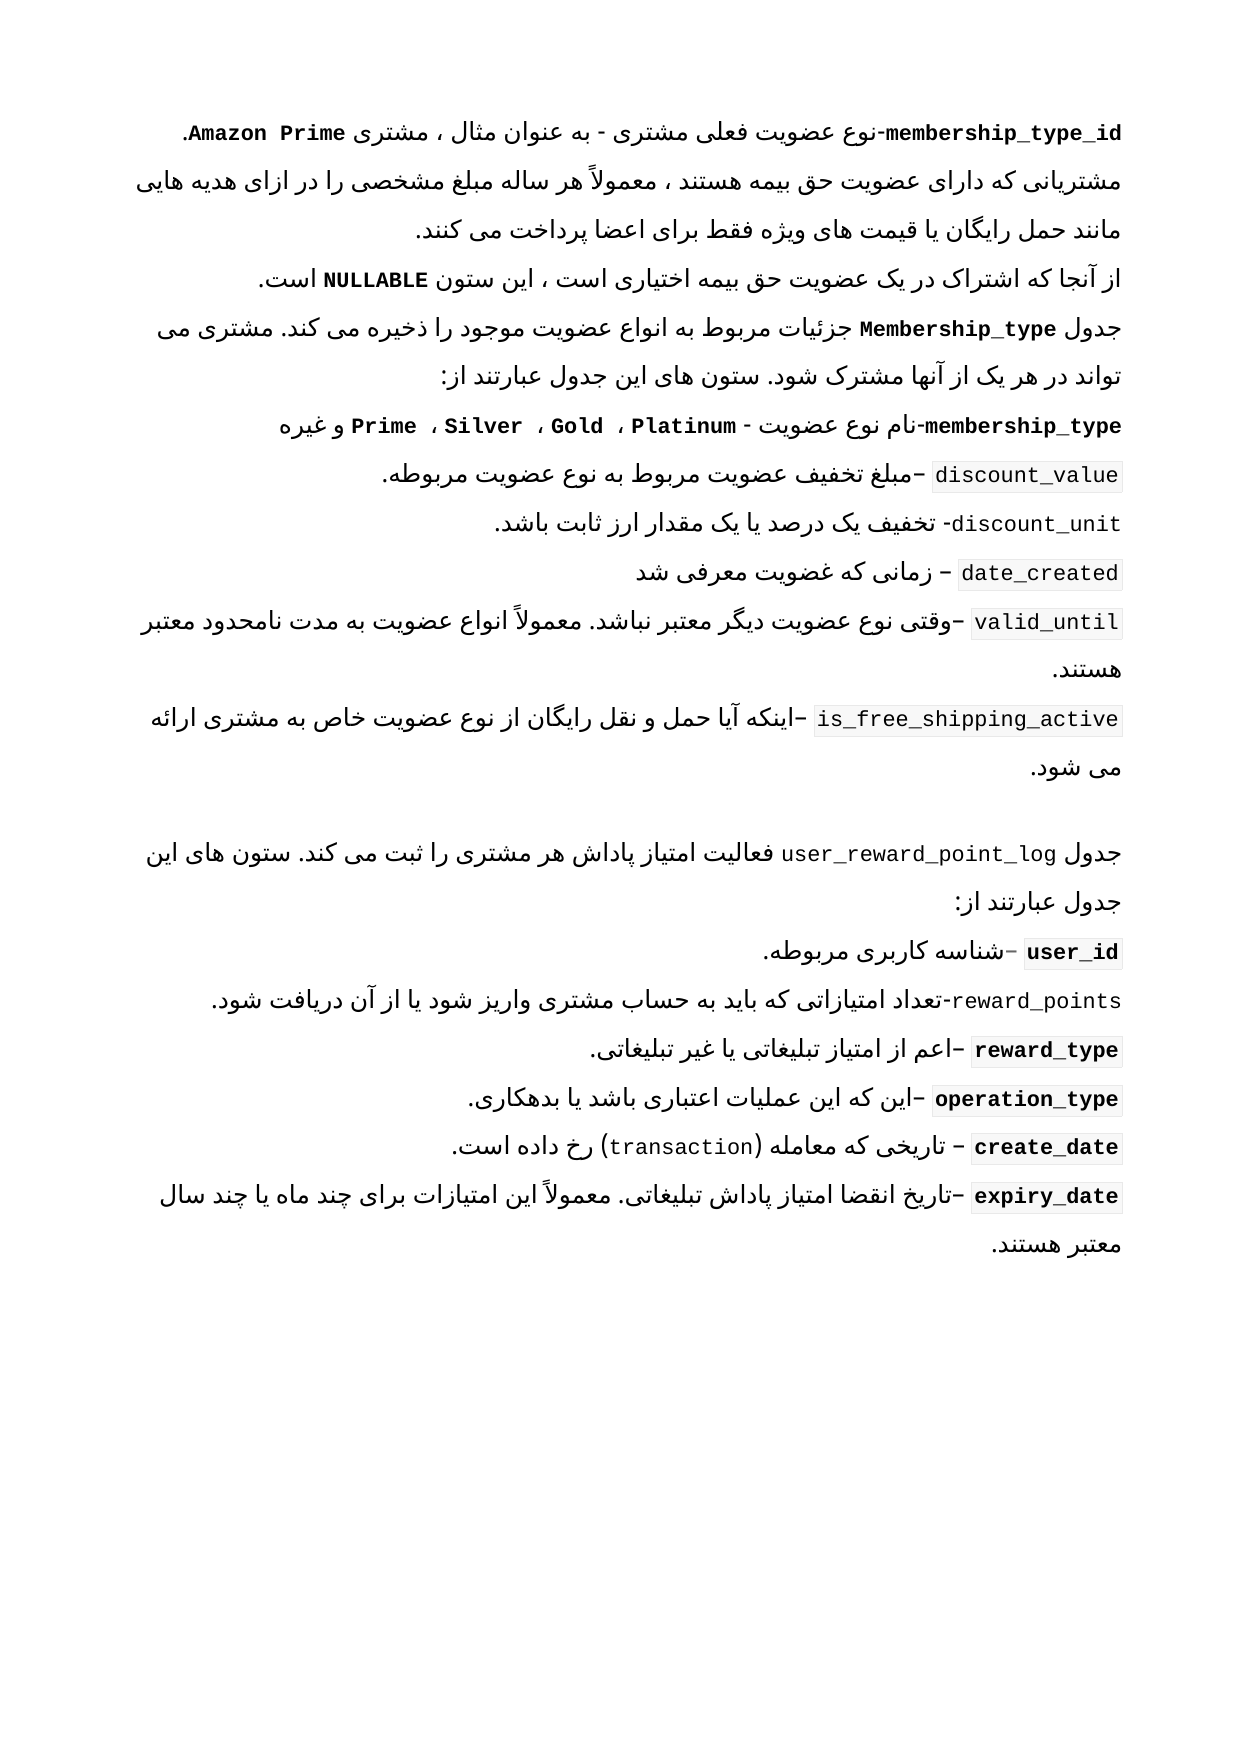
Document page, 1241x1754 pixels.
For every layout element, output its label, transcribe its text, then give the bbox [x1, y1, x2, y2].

text membership_type_id-نوع عضویت فعلی مشتری - به عنوان مثال ، مشتری Amazon Prime. مشتریانی که دارای عضویت حق بیمه هستند ، معمولاً هر ساله مبلغ مشخصی را در ازای هدیه هایی مانند حمل رایگان یا قیمت های ویژه فقط برای اعضا پرداخت می کنند. [118, 118, 1122, 248]
text جدول Membership_type جزئیات مربوط به انواع عضویت موجود را ذخیره می کند. مشتری می تواند در هر یک از آنها مشترک شود. ستون های این جدول عبارتند از: [118, 313, 1122, 395]
text از آنجا که اشتراک در یک عضویت حق بیمه اختیاری است ، این ستون NULLABLE است. [118, 265, 1122, 297]
text discount_unit- تخفیف یک درصد یا یک مقدار ارز ثابت باشد. [118, 509, 1122, 542]
text date_created – زمانی که غضویت معرفی شد [118, 558, 1122, 590]
text جدول user_reward_point_log فعالیت امتیاز پاداش هر مشتری را ثبت می کند. ستون های این جدول عبارتند از: [118, 839, 1122, 921]
text create_date – تاریخی که معامله (transaction) رخ داده است. [118, 1132, 1122, 1165]
text is_free_shipping_active –اینکه آیا حمل و نقل رایگان از نوع عضویت خاص به مشتری ارائه می شود. [118, 704, 1122, 786]
text valid_until –وقتی نوع عضویت دیگر معتبر نباشد. معمولاً انواع عضویت به مدت نامحدود معتبر هستند. [118, 607, 1122, 688]
text operation_type –این که این عملیات اعتباری باشد یا بدهکاری. [118, 1083, 1122, 1116]
text reward_points-تعداد امتیازاتی که باید به حساب مشتری واریز شود یا از آن دریافت شود. [118, 986, 1122, 1018]
text membership_type-نام نوع عضویت - Prime ، Silver ، Gold ، Platinum و غیره [118, 411, 1122, 444]
text reward_type –اعم از امتیاز تبلیغاتی یا غیر تبلیغاتی. [118, 1035, 1122, 1067]
text user_id –شناسه کاربری مربوطه. [118, 937, 1122, 969]
text discount_value –مبلغ تخفیف عضویت مربوط به نوع عضویت مربوطه. [118, 460, 1122, 493]
text expiry_date –تاریخ انقضا امتیاز پاداش تبلیغاتی. معمولاً این امتیازات برای چند ماه یا چند سال معتبر هستند. [118, 1181, 1122, 1263]
